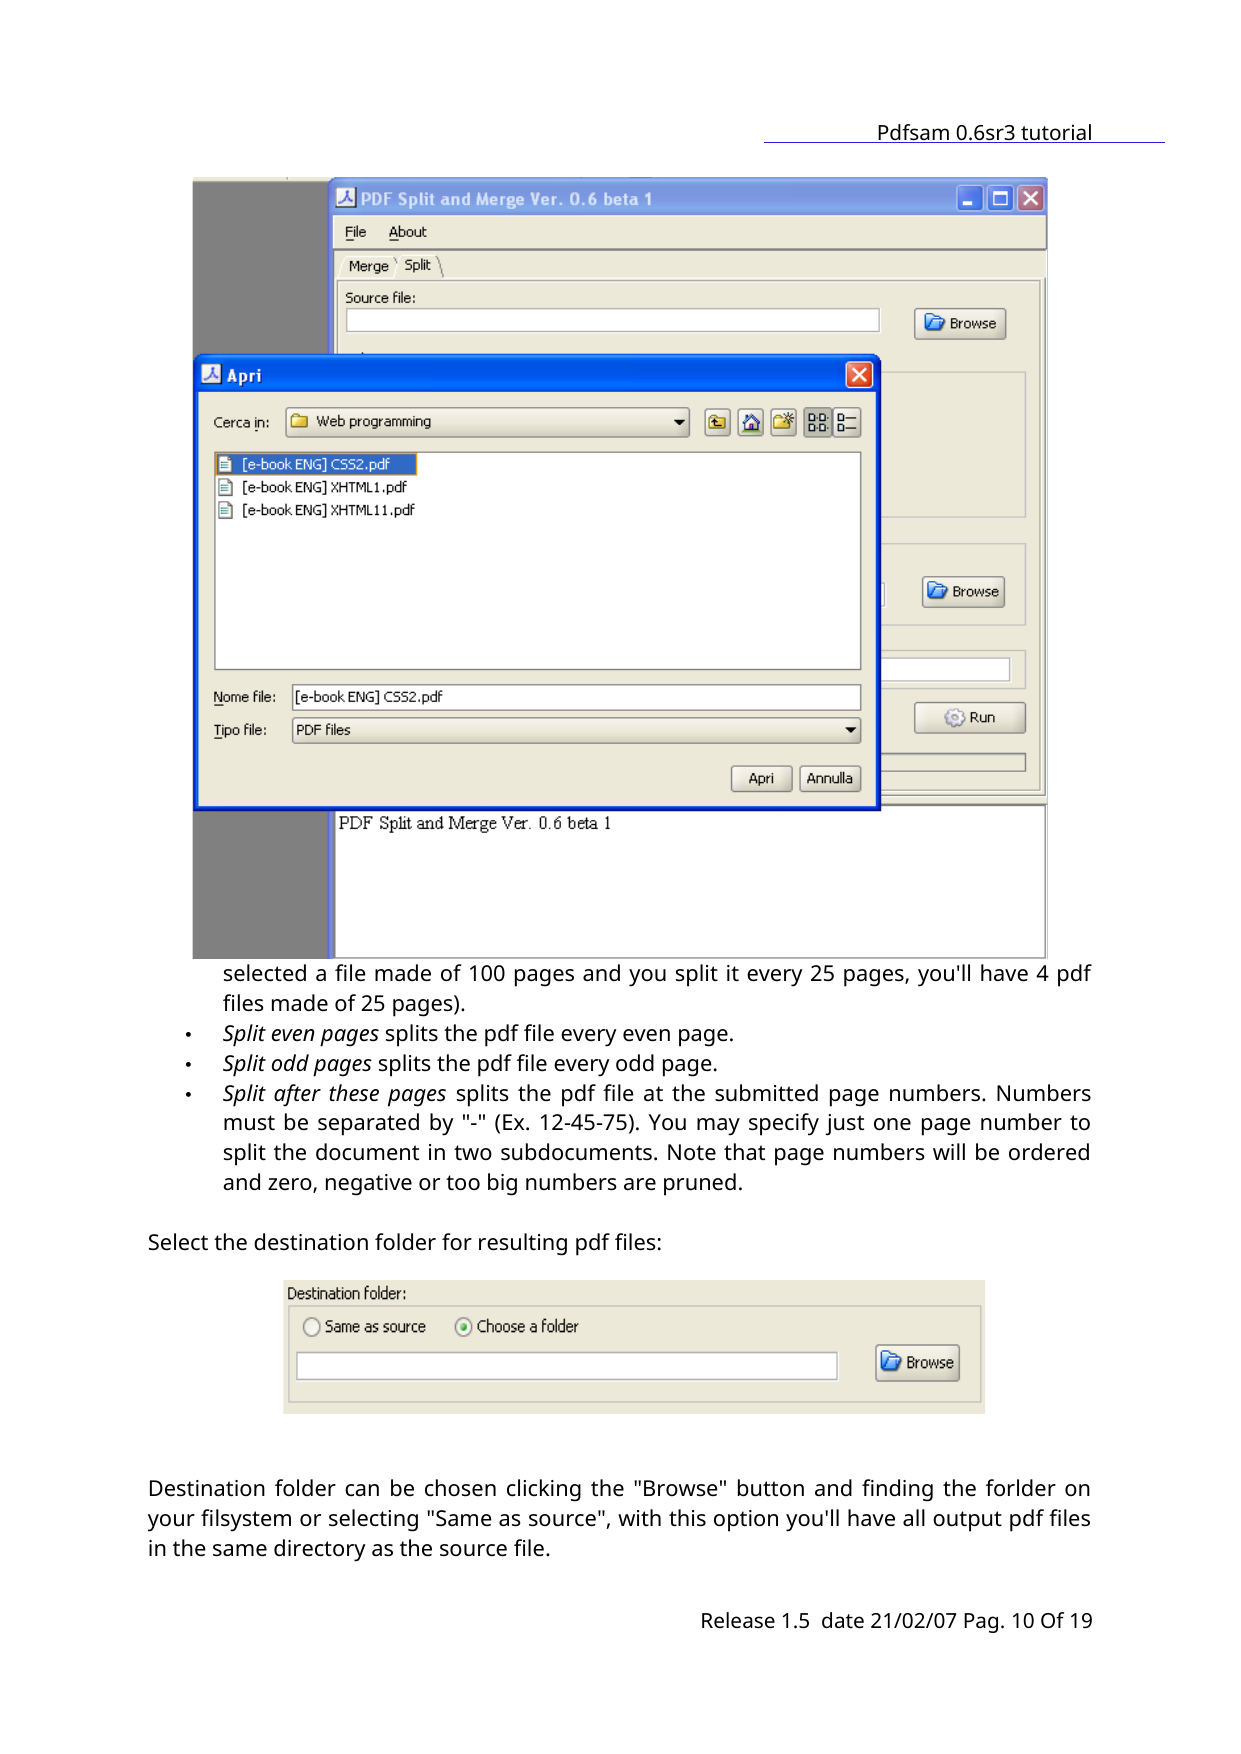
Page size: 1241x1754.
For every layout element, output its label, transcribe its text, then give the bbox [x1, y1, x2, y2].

list Split even pages splits the pdf file every even page. [185, 1018, 1093, 1048]
list selected a file made of 100 pages and you split it every 25 pages, you'll have 4 pdf files made of 25 pages). [185, 177, 1093, 1018]
list Split odd pages splits the pdf file every odd page. [185, 1048, 1093, 1078]
text Destination folder can be chosen clicking the "Browse" button and finding the forlder on your filsystem or selecting "Same as source", with this option you'll have all output pdf files in the same directory as the source file. [148, 1473, 1093, 1562]
list Split after these pages splits the pdf file at the submitted page numbers. Numbers must be separated by "-" (Ex. 12-45-75). You may specify just one page number to split the document in two subdocuments. Note that page numbers will be ordered and zero, negative or too big numbers are pruned. [185, 1078, 1093, 1197]
text Select the destination folder for resulting pdf files: [148, 1227, 1093, 1256]
